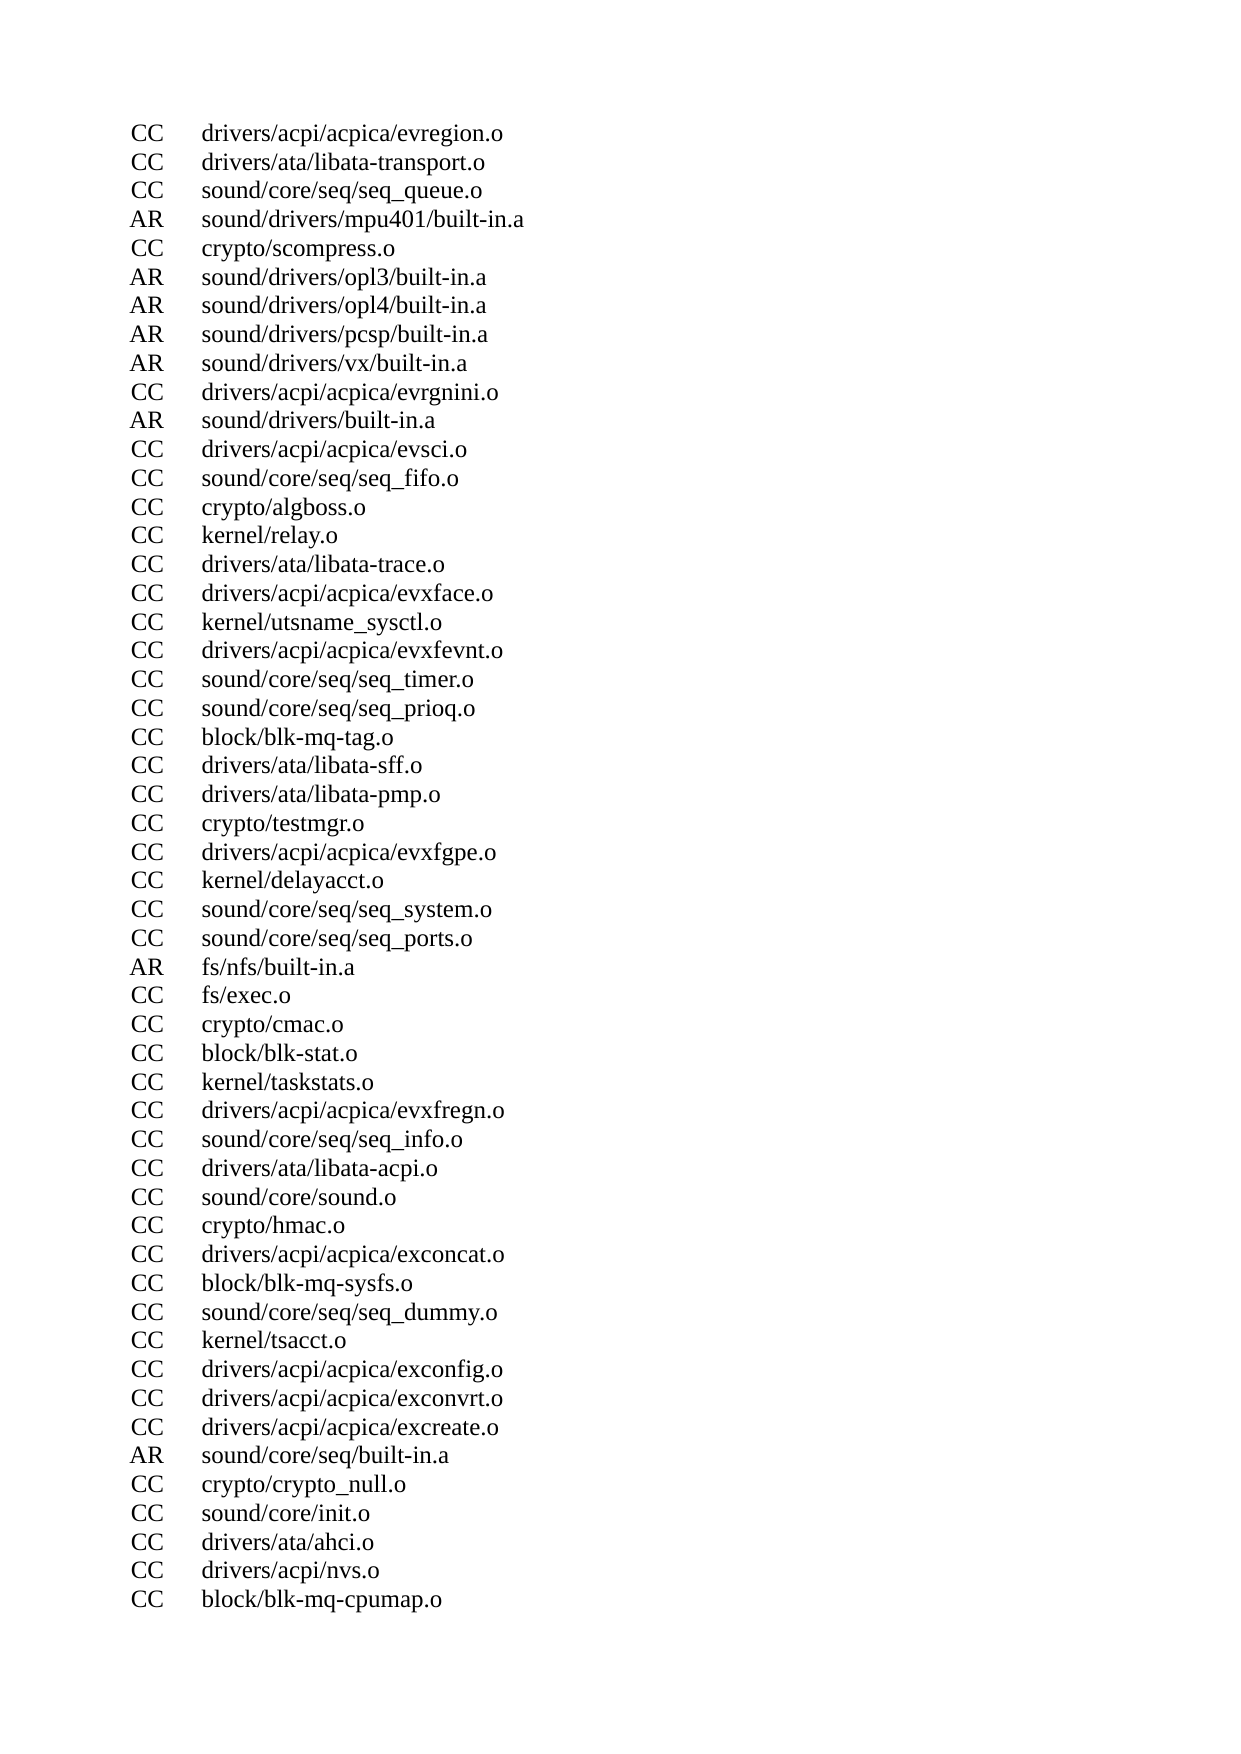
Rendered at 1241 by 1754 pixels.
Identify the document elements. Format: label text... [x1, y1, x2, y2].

text CC crypto/algboss.o [118, 492, 1122, 521]
text CC sound/core/seq/seq_queue.o [118, 176, 1122, 204]
text AR sound/drivers/mpu401/built-in.a [118, 204, 1122, 233]
text CC drivers/acpi/acpica/evsci.o [118, 434, 1122, 463]
text AR sound/drivers/opl3/built-in.a [118, 262, 1122, 291]
text CC drivers/acpi/acpica/exconfig.o [118, 1354, 1122, 1383]
text AR sound/core/seq/built-in.a [118, 1441, 1122, 1469]
text CC kernel/tsacct.o [118, 1326, 1122, 1354]
text CC kernel/taskstats.o [118, 1067, 1122, 1096]
text CC drivers/acpi/nvs.o [118, 1556, 1122, 1584]
text CC crypto/cmac.o [118, 1009, 1122, 1038]
text CC drivers/acpi/acpica/evxfregn.o [118, 1096, 1122, 1124]
text CC fs/exec.o [118, 981, 1122, 1009]
text CC kernel/utsname_sysctl.o [118, 607, 1122, 636]
text CC sound/core/init.o [118, 1498, 1122, 1527]
text CC drivers/acpi/acpica/evxfgpe.o [118, 837, 1122, 866]
text CC drivers/ata/libata-transport.o [118, 147, 1122, 176]
text CC drivers/acpi/acpica/evrgnini.o [118, 377, 1122, 406]
text AR sound/drivers/vx/built-in.a [118, 348, 1122, 377]
text CC block/blk-mq-tag.o [118, 722, 1122, 751]
text CC drivers/ata/libata-pmp.o [118, 779, 1122, 808]
text CC sound/core/seq/seq_ports.o [118, 923, 1122, 952]
text CC drivers/acpi/acpica/exconcat.o [118, 1239, 1122, 1268]
text CC crypto/hmac.o [118, 1211, 1122, 1239]
text CC drivers/ata/libata-acpi.o [118, 1153, 1122, 1182]
text CC drivers/acpi/acpica/excreate.o [118, 1412, 1122, 1441]
text CC drivers/acpi/acpica/evxfevnt.o [118, 636, 1122, 664]
text CC drivers/acpi/acpica/evregion.o [118, 118, 1122, 147]
text CC kernel/relay.o [118, 521, 1122, 549]
text CC crypto/crypto_null.o [118, 1469, 1122, 1498]
text CC drivers/ata/ahci.o [118, 1527, 1122, 1556]
text CC crypto/scompress.o [118, 233, 1122, 262]
text CC block/blk-stat.o [118, 1038, 1122, 1067]
text CC sound/core/seq/seq_timer.o [118, 664, 1122, 693]
text CC drivers/acpi/acpica/exconvrt.o [118, 1383, 1122, 1412]
text CC sound/core/seq/seq_system.o [118, 894, 1122, 923]
text CC sound/core/seq/seq_info.o [118, 1124, 1122, 1153]
text CC sound/core/seq/seq_dummy.o [118, 1297, 1122, 1326]
text CC drivers/acpi/acpica/evxface.o [118, 578, 1122, 607]
text CC drivers/ata/libata-trace.o [118, 549, 1122, 578]
text CC sound/core/seq/seq_fifo.o [118, 463, 1122, 492]
text CC kernel/delayacct.o [118, 866, 1122, 894]
text CC sound/core/seq/seq_prioq.o [118, 693, 1122, 722]
text CC crypto/testmgr.o [118, 808, 1122, 837]
text CC block/blk-mq-sysfs.o [118, 1268, 1122, 1297]
text AR fs/nfs/built-in.a [118, 952, 1122, 981]
text AR sound/drivers/pcsp/built-in.a [118, 319, 1122, 348]
text AR sound/drivers/opl4/built-in.a [118, 291, 1122, 319]
text CC drivers/ata/libata-sff.o [118, 751, 1122, 779]
text CC block/blk-mq-cpumap.o [118, 1584, 1122, 1613]
text CC sound/core/sound.o [118, 1182, 1122, 1211]
text AR sound/drivers/built-in.a [118, 406, 1122, 434]
